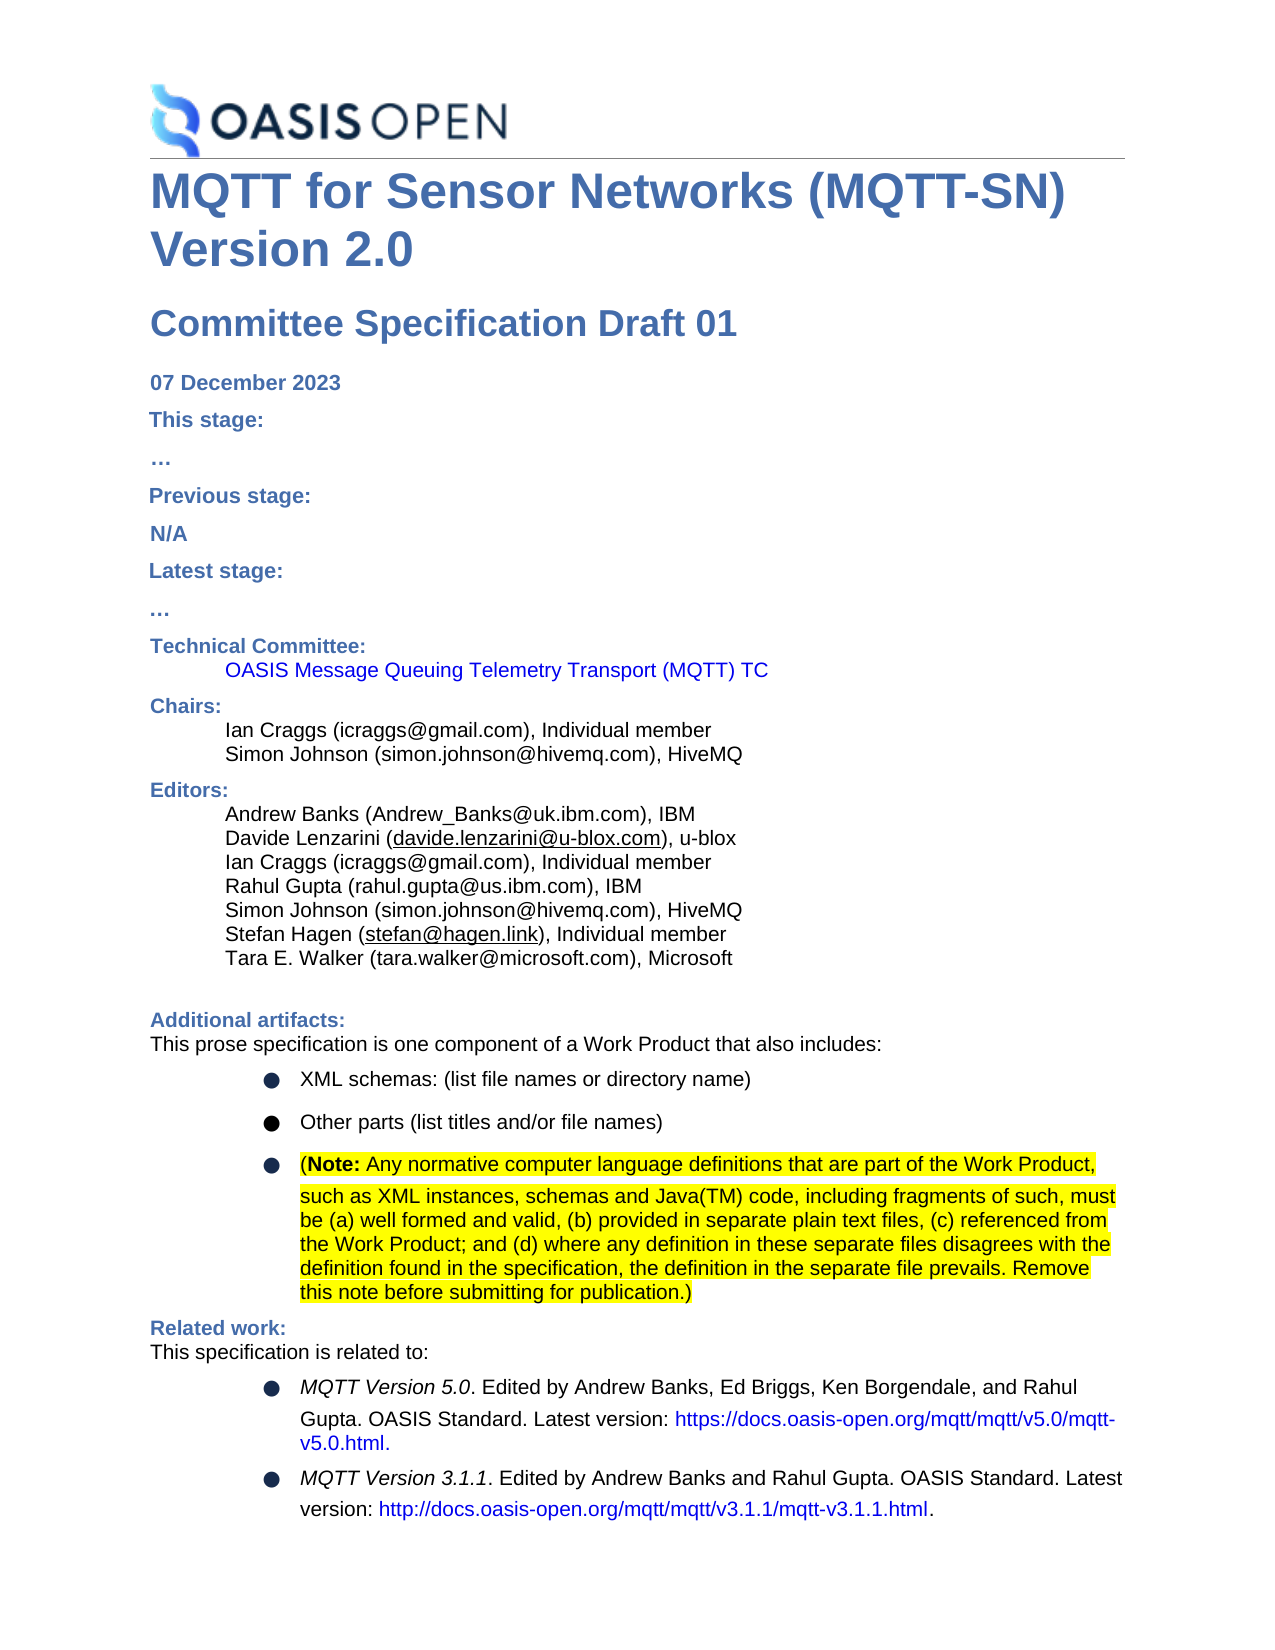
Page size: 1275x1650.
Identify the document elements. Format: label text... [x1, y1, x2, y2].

text Simon Johnson (simon.johnson@hivemq.com), HiveMQ [225, 898, 1124, 922]
text Stefan Hagen (stefan@hagen.link), Individual member [225, 922, 1124, 946]
text This prose specification is one component of a Work Product that also includes: [150, 1032, 1125, 1056]
text Technical Committee: [150, 633, 1125, 657]
list (Note: Any normative computer language definitions that are part of the Work Product, such as XML instances, schemas and Java(TM) code, including fragments of such, must be (a) well formed and valid, (b) provided in separate plain text files, (c) referenced from the Work Product; and (d) where any definition in these separate files disagrees with the definition found in the specification, the definition in the separate file prevails. Remove this note before submitting for publication.) [262, 1141, 1125, 1303]
list XML schemas: (list file names or directory name) [262, 1056, 1125, 1098]
text Ian Craggs (icraggs@gmail.com), Individual member [225, 718, 340, 742]
text … [148, 596, 1124, 621]
list MQTT Version 5.0. Edited by Andrew Banks, Ed Briggs, Ken Borgendale, and Rahul Gupta. OASIS Standard. Latest version: https://docs.oasis-open.org/mqtt/mqtt/v5.0/mqtt-v5.0.html. [262, 1364, 1125, 1454]
text Additional artifacts: [150, 1008, 1125, 1032]
text Latest stage: [148, 558, 1124, 583]
title MQTT for Sensor Networks (MQTT-SN) Version 2.0 [150, 159, 1125, 276]
text Related work: [150, 1316, 1125, 1340]
picture [148, 83, 510, 159]
list MQTT Version 3.1.1. Edited by Andrew Banks and Rahul Gupta. OASIS Standard. Latest version: http://docs.oasis-open.org/mqtt/mqtt/v3.1.1/mqtt-v3.1.1.html. [262, 1454, 1125, 1521]
text Chairs: [150, 694, 1125, 718]
text Ian Craggs (icraggs@gmail.com), Individual member [523, 850, 1124, 874]
text Rahul Gupta (rahul.gupta@us.ibm.com), IBM [225, 874, 1125, 898]
subtitle Committee Specification Draft 01 [150, 298, 1125, 344]
text Andrew Banks (Andrew_Banks@uk.ibm.com), IBM [225, 802, 1125, 826]
text Davide Lenzarini (davide.lenzarini@u-blox.com), u-blox [225, 826, 1124, 850]
text N/A [150, 520, 1125, 546]
text Tara E. Walker (tara.walker@microsoft.com), Microsoft [225, 946, 1125, 970]
text This stage: [148, 407, 1124, 432]
text Ian Craggs (icraggs@gmail.com), Individual member [523, 718, 1125, 742]
text Previous stage: [148, 483, 1124, 508]
text Simon Johnson (simon.johnson@hivemq.com), HiveMQ [225, 742, 1125, 766]
text 07 December 2023 [150, 369, 1125, 395]
text OASIS Message Queuing Telemetry Transport (MQTT) TC [150, 657, 1125, 681]
text Editors: [150, 778, 1125, 802]
text Ian Craggs (icraggs@gmail.com), Individual member [225, 850, 340, 874]
list Other parts (list titles and/or file names) [262, 1098, 1125, 1141]
text … [150, 445, 1125, 470]
text This specification is related to: [150, 1340, 1125, 1364]
